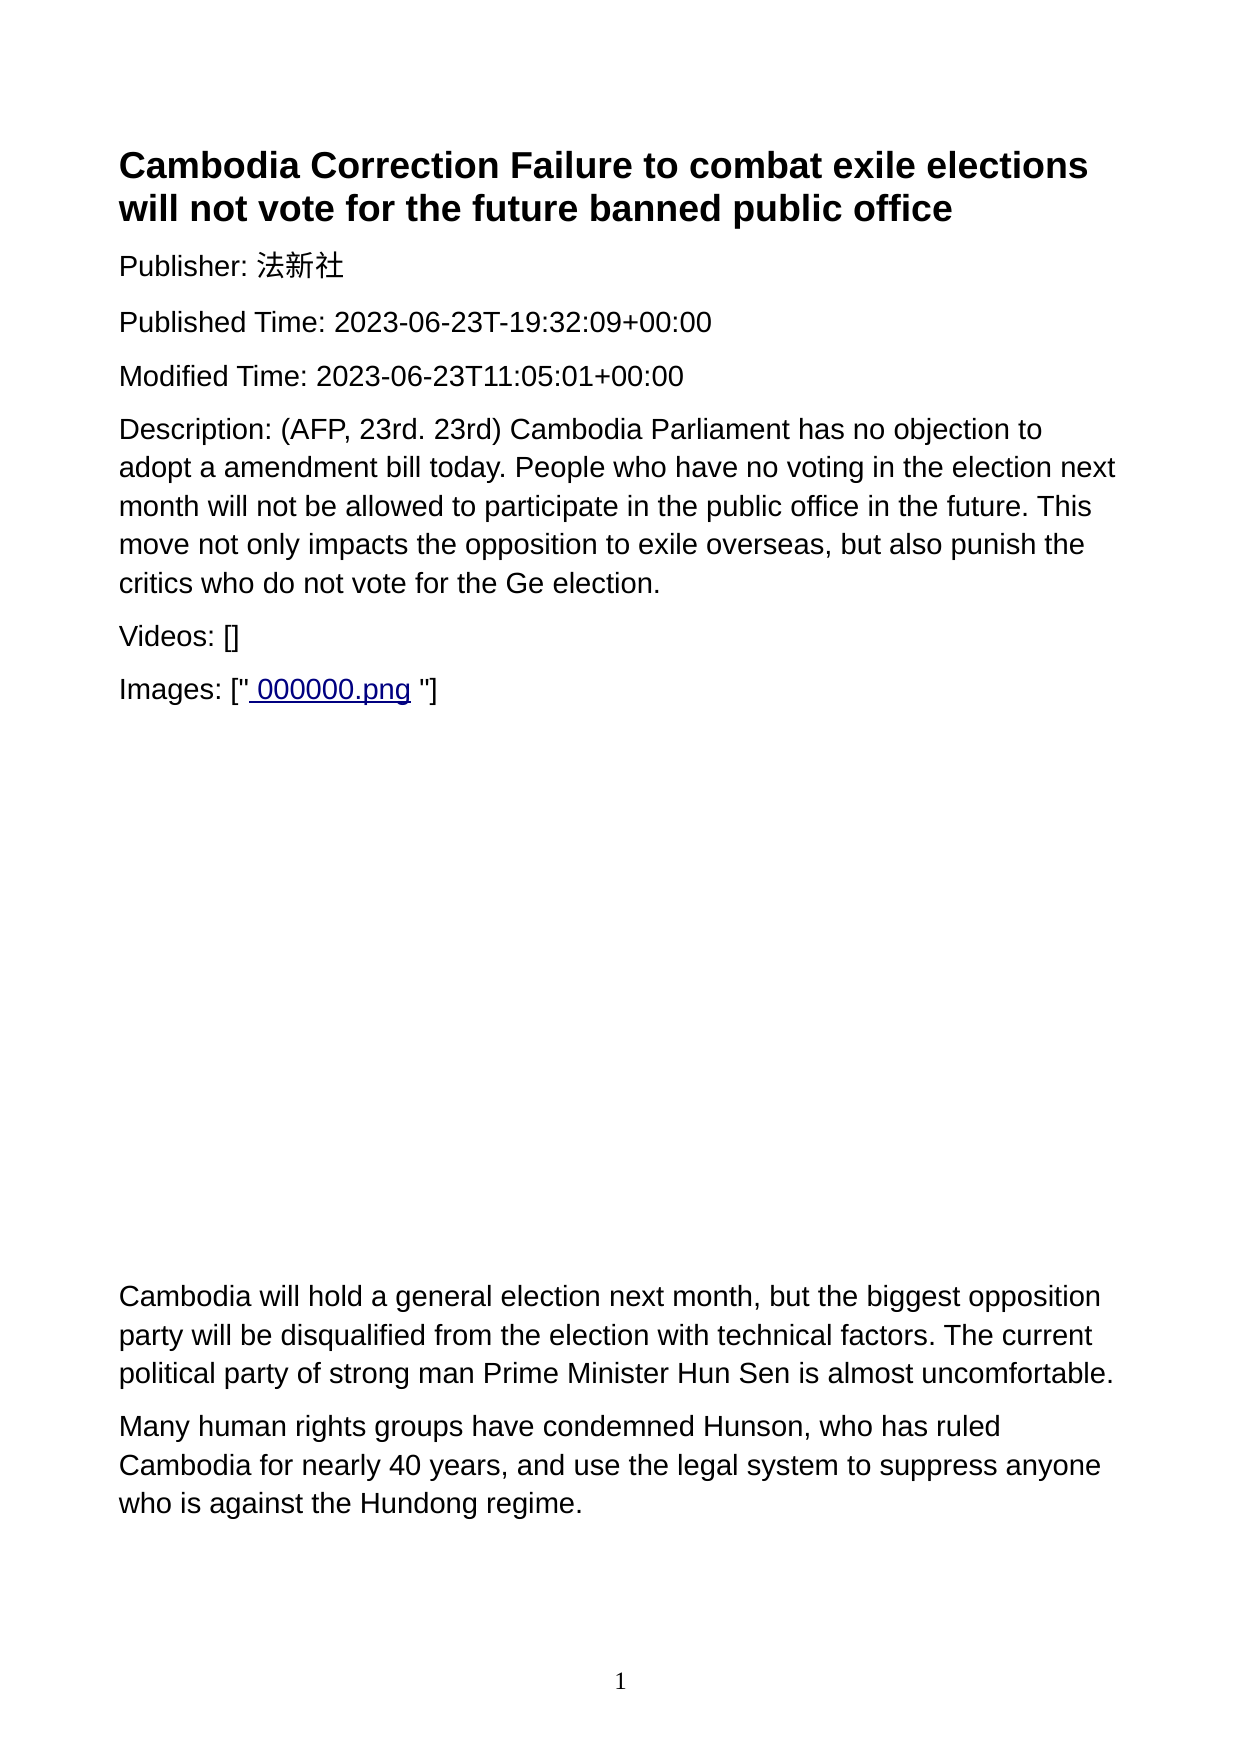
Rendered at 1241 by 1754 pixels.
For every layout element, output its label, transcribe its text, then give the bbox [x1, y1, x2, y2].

text Videos: [] [118, 619, 1122, 652]
text Many human rights groups have condemned Hunson, who has ruled Cambodia for nearly 40 years, and use the legal system to suppress anyone who is against the Hundong regime. [118, 1409, 1122, 1520]
text Publisher: 法新社 [118, 242, 1122, 284]
text Cambodia will hold a general election next month, but the biggest opposition party will be disqualified from the election with technical factors. The current political party of strong man Prime Minister Hun Sen is almost uncomfortable. [118, 725, 1122, 1390]
text Published Time: 2023-06-23T-19:32:09+00:00 [118, 305, 1122, 339]
text Description: (AFP, 23rd. 23rd) Cambodia Parliament has no objection to adopt a amendment bill today. People who have no voting in the election next month will not be allowed to participate in the public office in the future. This move not only impacts the opposition to exile overseas, but also punish the critics who do not vote for the Ge election. [118, 412, 1122, 599]
text Images: [" 000000.png "] [118, 672, 1122, 706]
text Modified Time: 2023-06-23T11:05:01+00:00 [118, 358, 1122, 392]
subtitle Cambodia Correction Failure to combat exile elections will not vote for the future banned public office [118, 143, 1122, 230]
